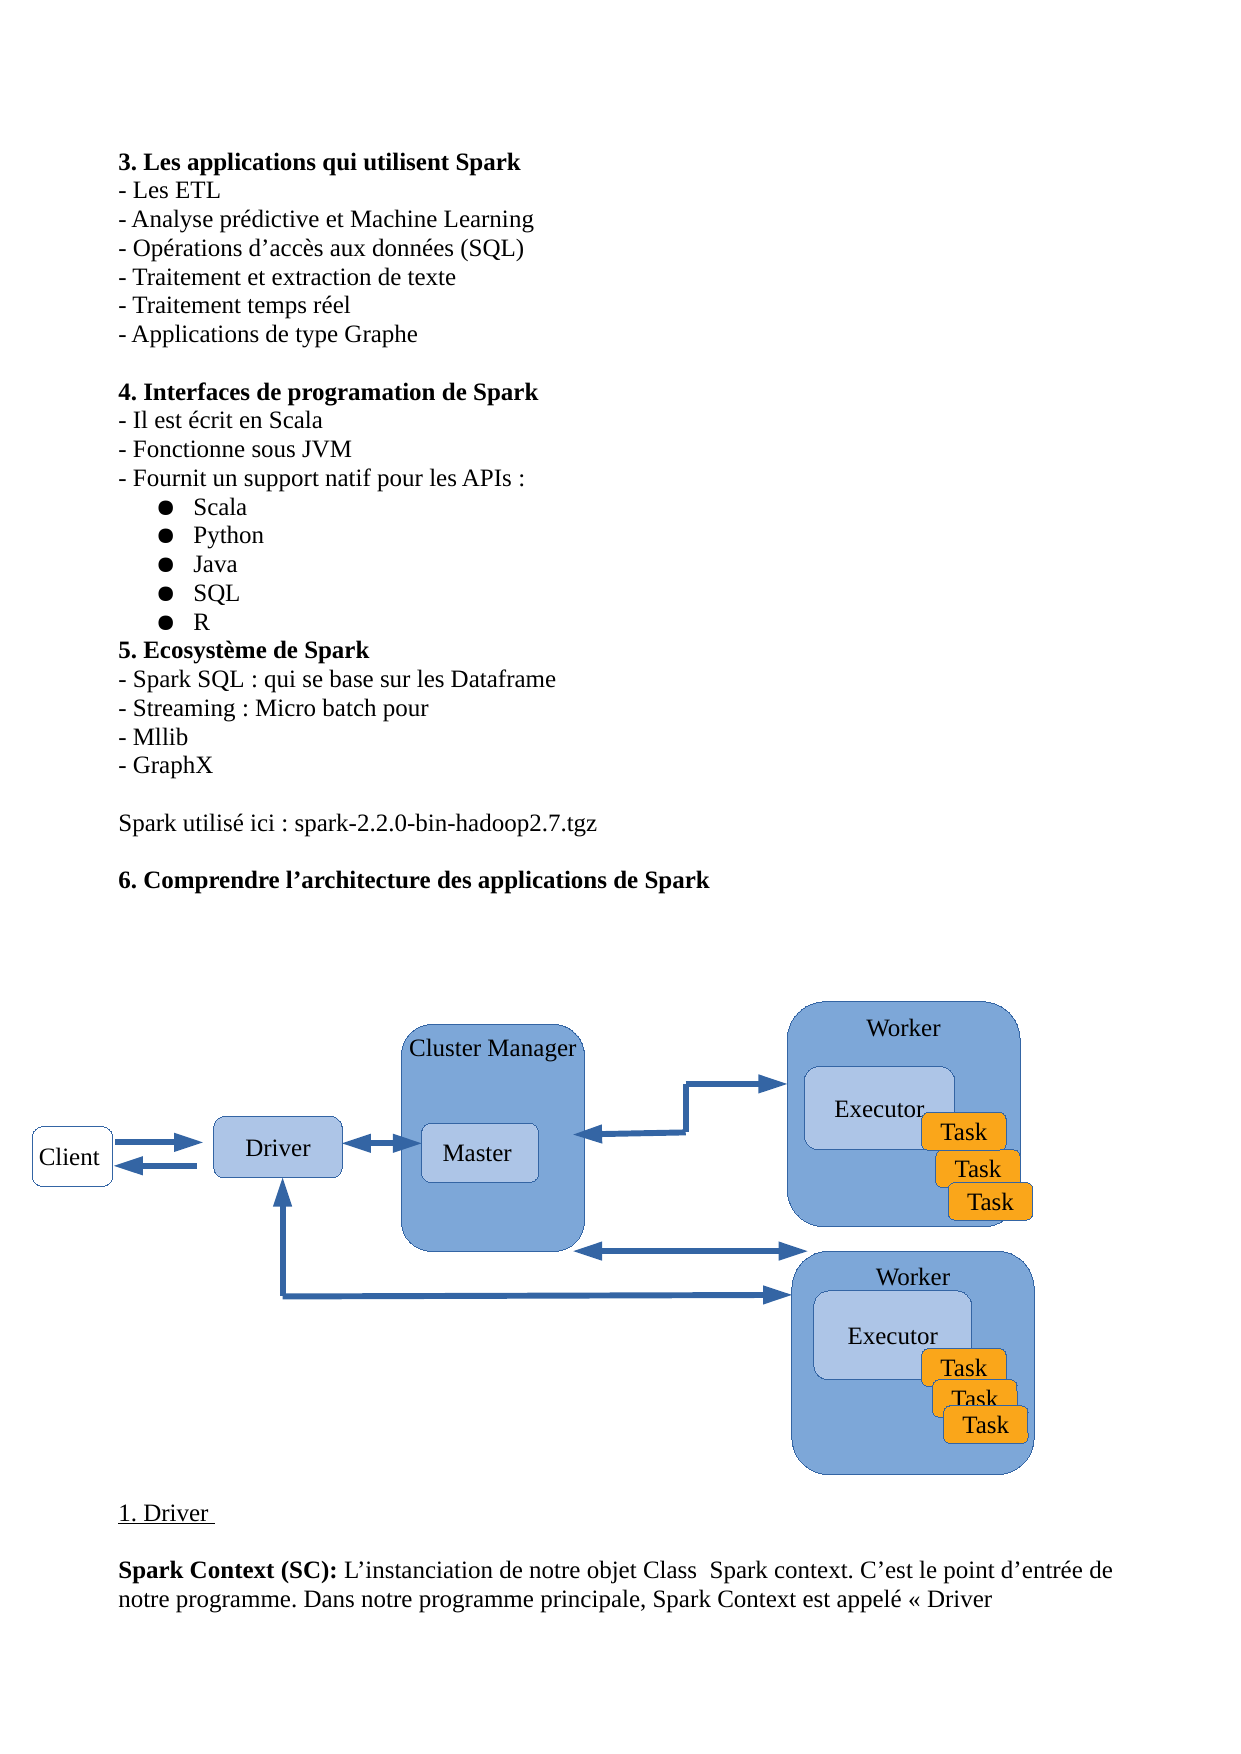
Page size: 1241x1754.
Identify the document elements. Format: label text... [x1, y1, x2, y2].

text - Les ETL [118, 176, 1122, 204]
text - Analyse prédictive et Machine Learning [118, 204, 1122, 233]
list Python [156, 521, 1122, 549]
text - Il est écrit en Scala [118, 406, 1122, 434]
text - Streaming : Micro batch pour [118, 693, 1122, 722]
text 4. Interfaces de programation de Spark [118, 377, 1122, 406]
text - Fonctionne sous JVM [118, 434, 1122, 463]
list Java [156, 549, 1122, 578]
text - Applications de type Graphe [118, 319, 1122, 348]
text Spark Context (SC): L’instanciation de notre objet Class Spark context. C’est le point d’entrée de notre programme. Dans notre programme principale, Spark Context est appelé « Driver [118, 1556, 1122, 1613]
text - Traitement temps réel [118, 291, 1122, 319]
list R [156, 607, 1122, 636]
text - Traitement et extraction de texte [118, 262, 1122, 291]
list SQL [156, 578, 1122, 607]
text 6. Comprendre l’architecture des applications de Spark [118, 866, 1122, 894]
text - GraphX [118, 751, 1122, 779]
text 1. Driver [118, 1498, 1122, 1527]
text - Spark SQL : qui se base sur les Dataframe [118, 664, 1122, 693]
list Scala [156, 492, 1122, 521]
text 3. Les applications qui utilisent Spark [118, 147, 1122, 176]
text - Opérations d’accès aux données (SQL) [118, 233, 1122, 262]
text - Fournit un support natif pour les APIs : [118, 463, 1122, 492]
text 5. Ecosystème de Spark [118, 636, 1122, 664]
text - Mllib [118, 722, 1122, 751]
text Spark utilisé ici : spark-2.2.0-bin-hadoop2.7.tgz [118, 808, 1122, 837]
